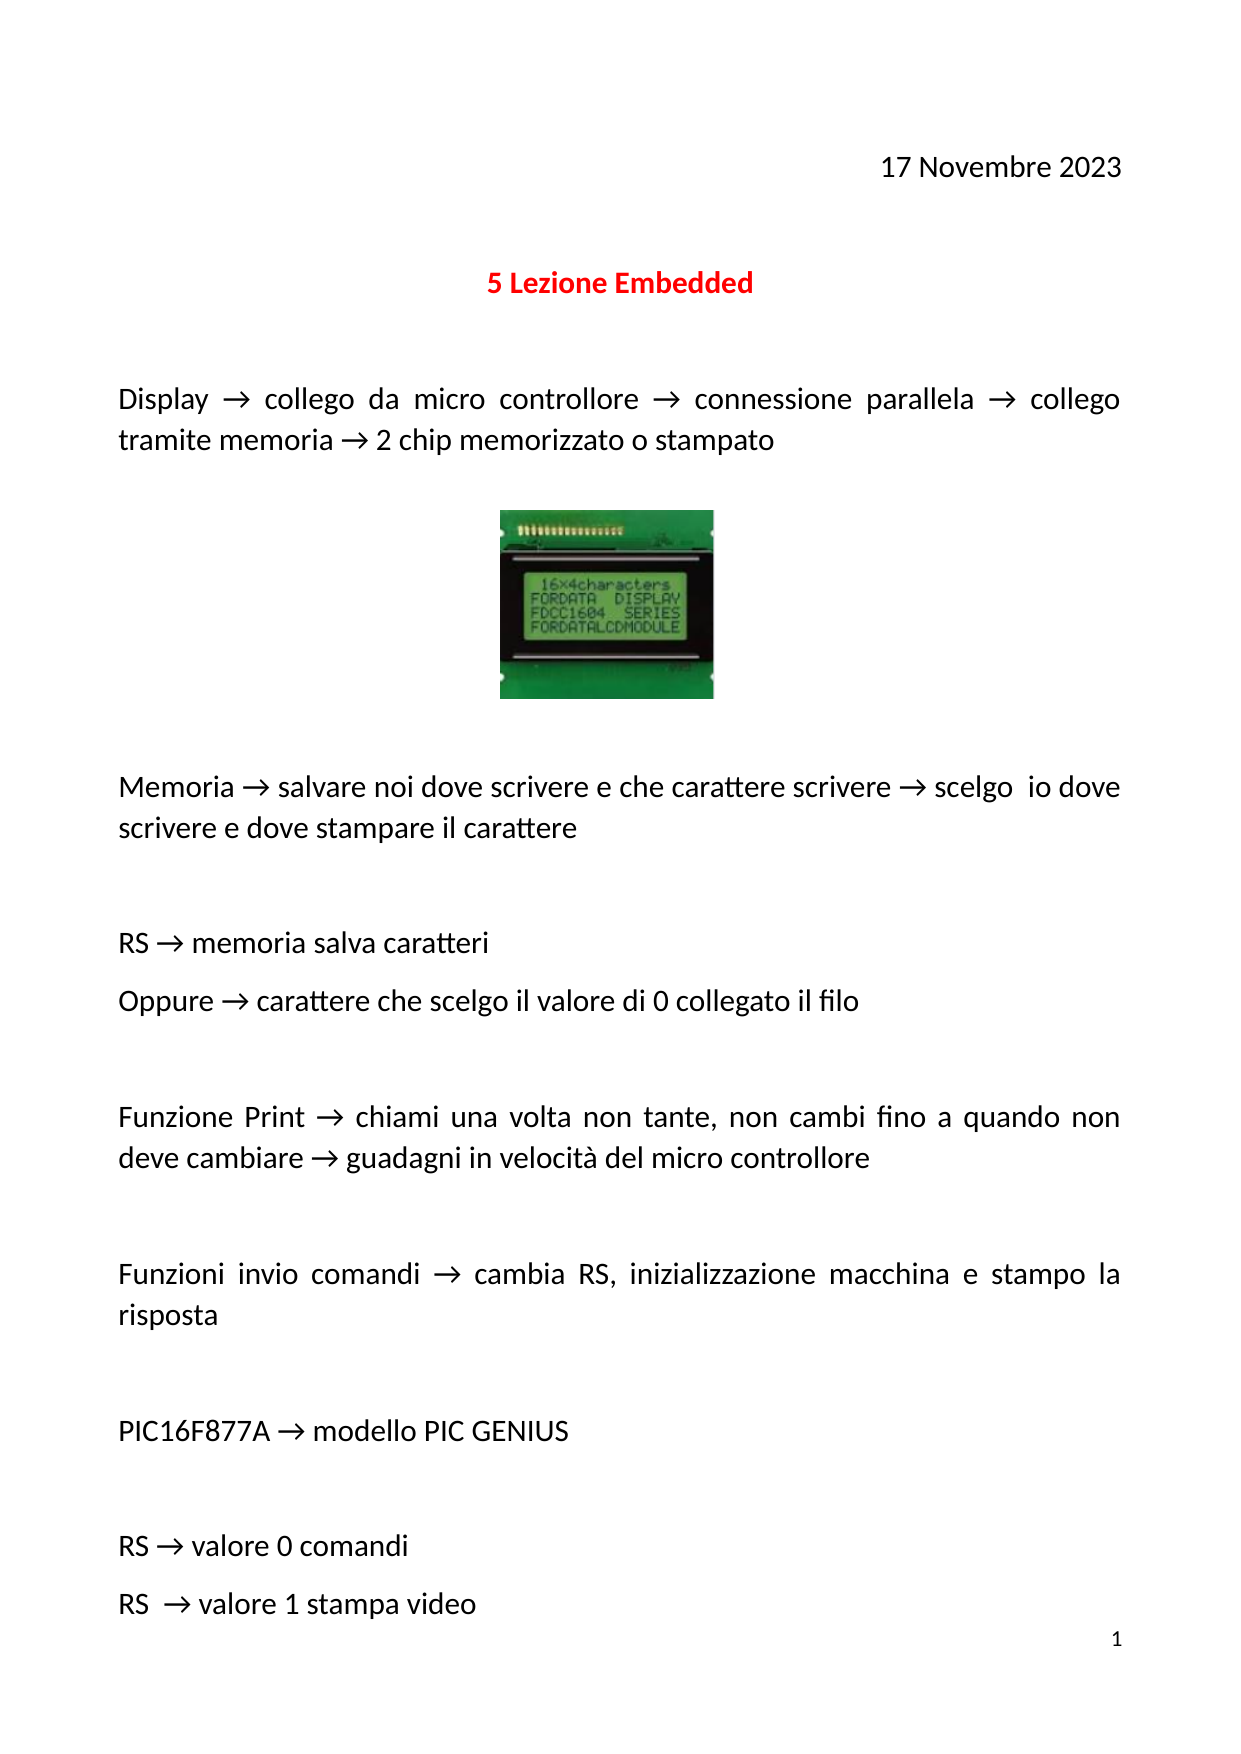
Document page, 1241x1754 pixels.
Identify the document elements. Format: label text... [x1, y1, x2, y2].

text 17 Novembre 2023 [118, 148, 1122, 186]
text RS → valore 0 comandi [118, 1526, 1122, 1564]
picture [500, 510, 720, 699]
text Oppure → carattere che scelgo il valore di 0 collegato il filo [118, 981, 1122, 1019]
text PIC16F877A → modello PIC GENIUS [118, 1411, 1122, 1449]
text 5 Lezione Embedded [118, 263, 1122, 301]
text Funzione Print → chiami una volta non tante, non cambi fino a quando non deve cambiare → guadagni in velocità del micro controllore [118, 1097, 1122, 1176]
text RS → valore 1 stampa video [118, 1584, 1122, 1622]
text Display → collego da micro controllore → connessione parallela → collego tramite memoria → 2 chip memorizzato o stampato [118, 379, 1122, 458]
text Funzioni invio comandi → cambia RS, inizializzazione macchina e stampo la risposta [118, 1254, 1122, 1333]
text Memoria → salvare noi dove scrivere e che carattere scrivere → scelgo io dove scrivere e dove stampare il carattere [118, 767, 1122, 846]
text RS → memoria salva caratteri [118, 924, 1122, 962]
